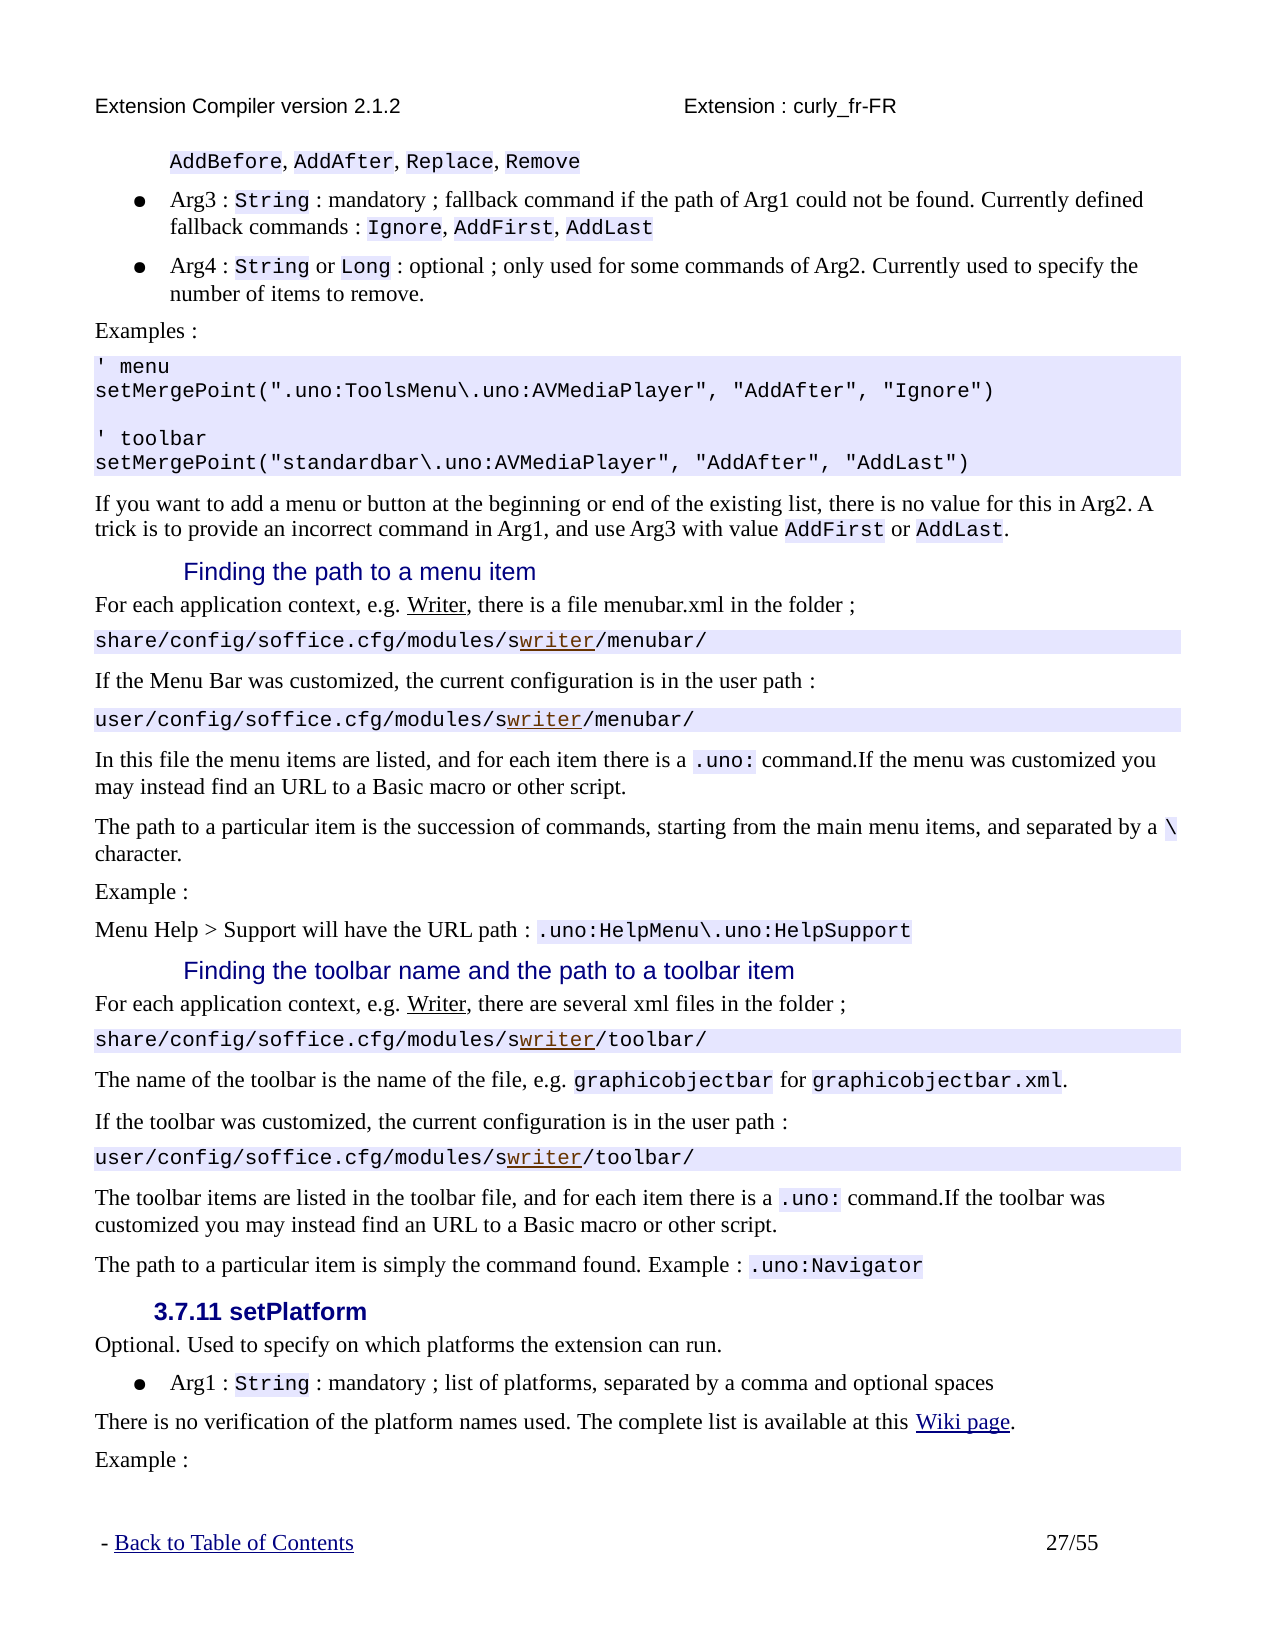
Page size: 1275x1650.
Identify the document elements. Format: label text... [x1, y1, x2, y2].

text For each application context, e.g. Writer, there is a file menubar.xml in the folder ; [94, 592, 1181, 617]
text ' toolbar [94, 428, 1181, 452]
text Example : [94, 879, 1181, 905]
text The path to a particular item is the succession of commands, starting from the main menu items, and separated by a \ character. [94, 814, 1181, 867]
list Arg4 : String or Long : optional ; only used for some commands of Arg2. Currently used to specify the number of items to remove. [132, 253, 1181, 306]
text ' menu [94, 356, 1181, 380]
text user/config/soffice.cfg/modules/swriter/toolbar/ [94, 1147, 507, 1171]
text If you want to add a menu or button at the beginning or end of the existing list, there is no value for this in Arg2. A trick is to provide an incorrect command in Arg1, and use Arg3 with value AddFirst or AddLast. [94, 491, 1181, 543]
text In this file the menu items are listed, and for each item there is a .uno: command.If the menu was customized you may instead find an URL to a Basic macro or other script. [94, 747, 1181, 799]
text Examples : [94, 318, 1181, 344]
text setMergePoint(".uno:ToolsMenu\.uno:AVMediaPlayer", "AddAfter", "Ignore") [94, 380, 1181, 404]
text If the toolbar was customized, the current configuration is in the user path : [94, 1109, 1181, 1134]
text If the Menu Bar was customized, the current configuration is in the user path : [94, 668, 1181, 694]
text share/config/soffice.cfg/modules/swriter/toolbar/ [594, 1029, 1181, 1053]
list Arg1 : String : mandatory ; list of platforms, separated by a comma and optional spaces [132, 1370, 1181, 1397]
text share/config/soffice.cfg/modules/swriter/menubar/ [594, 630, 1181, 654]
text For each application context, e.g. Writer, there are several xml files in the folder ; [94, 991, 1181, 1016]
text user/config/soffice.cfg/modules/swriter/menubar/ [94, 708, 1181, 732]
text user/config/soffice.cfg/modules/swriter/toolbar/ [582, 1147, 1181, 1171]
text setMergePoint("standardbar\.uno:AVMediaPlayer", "AddAfter", "AddLast") [94, 452, 1181, 476]
text The toolbar items are listed in the toolbar file, and for each item there is a .uno: command.If the toolbar was customized you may instead find an URL to a Basic macro or other script. [94, 1185, 1181, 1238]
subtitle Finding the toolbar name and the path to a toolbar item [183, 957, 1181, 985]
text Menu Help > Support will have the URL path : .uno:HelpMenu\.uno:HelpSupport [94, 917, 1181, 944]
subtitle setPlatform [153, 1298, 1181, 1326]
text Example : [94, 1447, 1181, 1473]
text share/config/soffice.cfg/modules/swriter/toolbar/ [94, 1029, 520, 1053]
subtitle Finding the path to a menu item [183, 558, 1181, 586]
text share/config/soffice.cfg/modules/swriter/menubar/ [94, 630, 520, 654]
text There is no verification of the platform names used. The complete list is available at this Wiki page. [94, 1409, 1181, 1435]
text Optional. Used to specify on which platforms the extension can run. [94, 1332, 1181, 1357]
text The path to a particular item is simply the command found. Example : .uno:Navigator [94, 1252, 1181, 1279]
list Arg3 : String : mandatory ; fallback command if the path of Arg1 could not be found. Currently defined fallback commands : Ignore, AddFirst, AddLast [132, 187, 1181, 241]
list AddBefore, AddAfter, Replace, Remove [132, 147, 1181, 174]
text The name of the toolbar is the name of the file, e.g. graphicobjectbar for graphicobjectbar.xml. [94, 1067, 1181, 1094]
